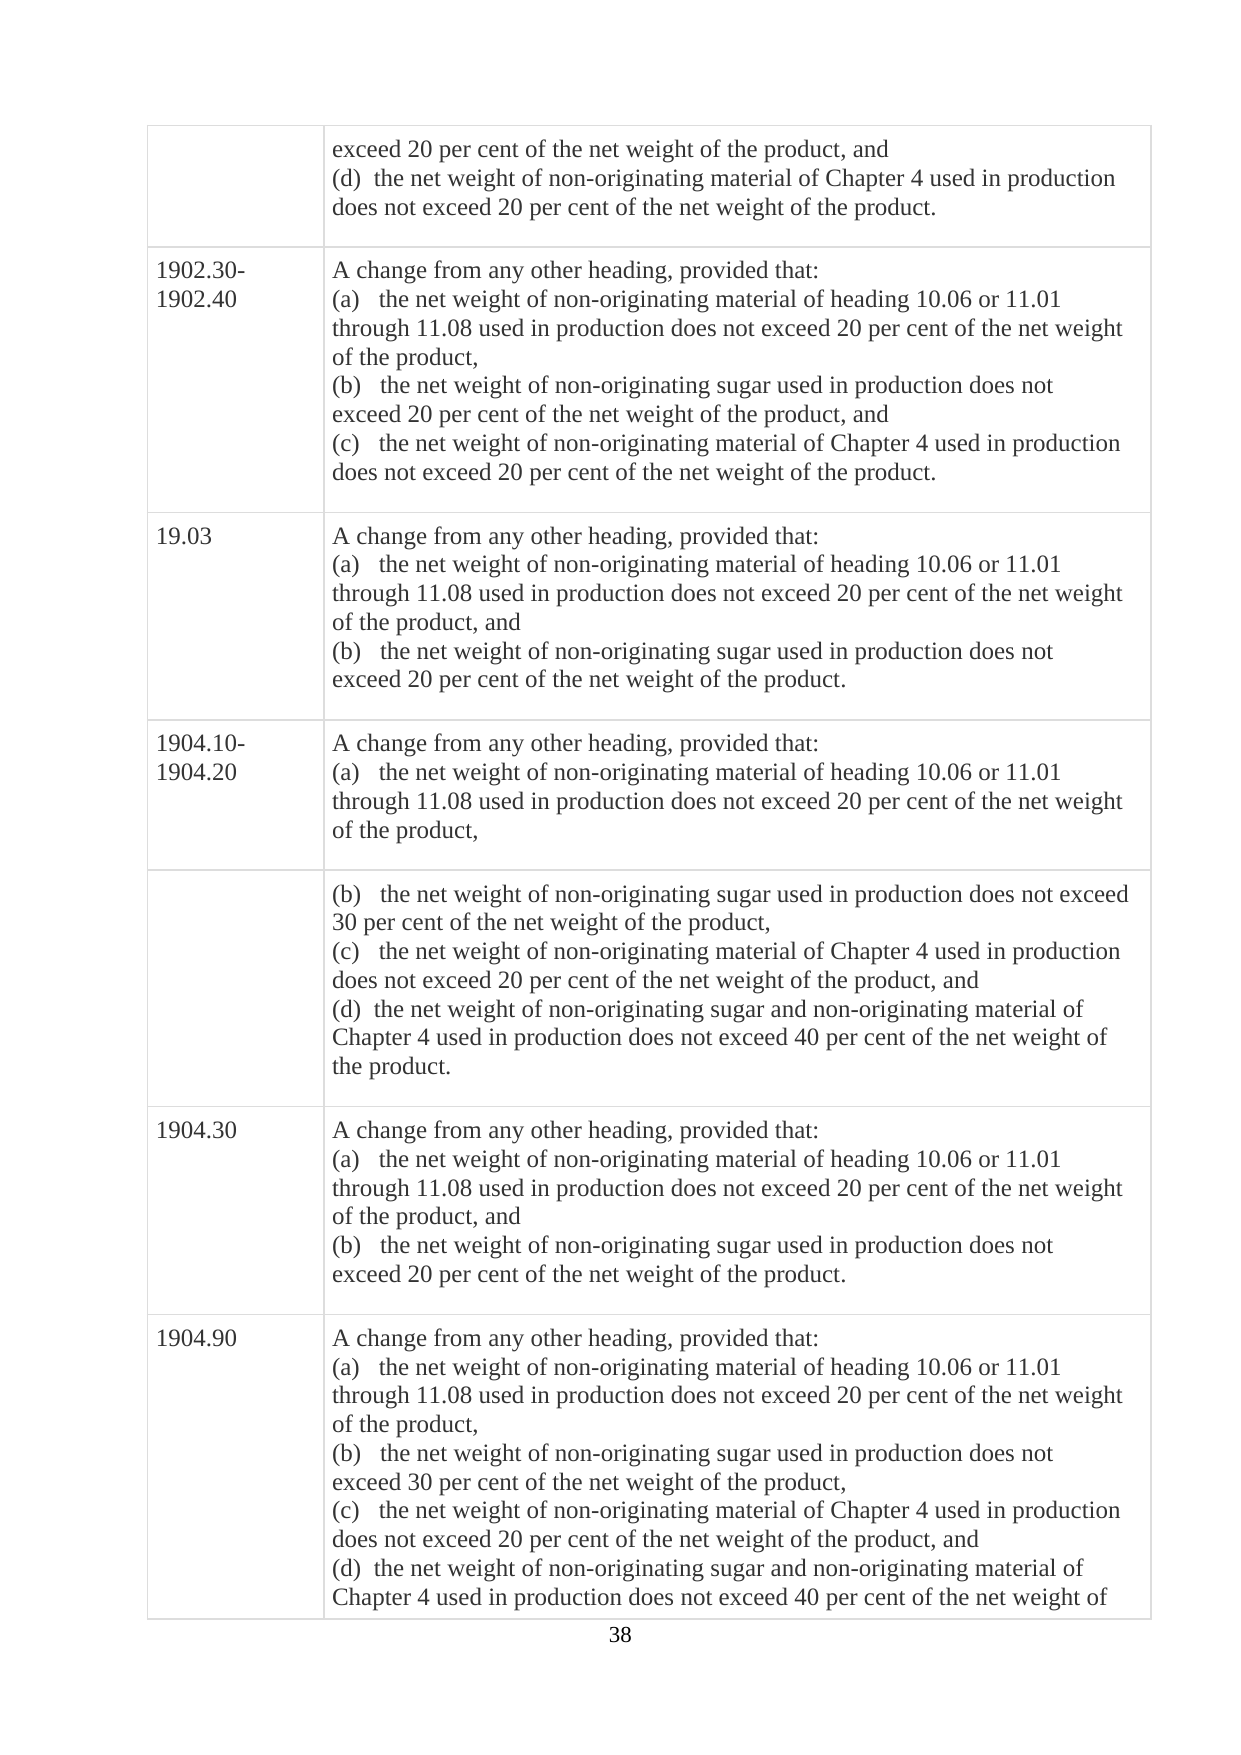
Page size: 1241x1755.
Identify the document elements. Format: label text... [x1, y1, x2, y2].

table_cell 19.03 [148, 513, 323, 719]
table_cell A change from any other heading, provided that: (a) the net weight of non-originating material of heading 10.06 or 11.01 through 11.08 used in production does not exceed 20 per cent of the net weight of the product, (b) the net weight of non-originating sugar used in production does not exceed 20 per cent of the net weight of the product, and (c) the net weight of non-originating material of Chapter 4 used in production does not exceed 20 per cent of the net weight of the product. [325, 248, 1150, 511]
table_cell A change from any other heading, provided that: (a) the net weight of non-originating material of heading 10.06 or 11.01 through 11.08 used in production does not exceed 20 per cent of the net weight of the product, and (b) the net weight of non-originating sugar used in production does not exceed 20 per cent of the net weight of the product. [325, 513, 1150, 719]
table_cell 1904.90 [148, 1315, 323, 1618]
table_cell 1902.30-1902.40 [148, 248, 323, 511]
table_cell [148, 871, 323, 1106]
table_cell A change from any other heading, provided that: (a) the net weight of non-originating material of heading 10.06 or 11.01 through 11.08 used in production does not exceed 20 per cent of the net weight of the product, (b) the net weight of non-originating sugar used in production does not exceed 30 per cent of the net weight of the product, (c) the net weight of non-originating material of Chapter 4 used in production does not exceed 20 per cent of the net weight of the product, and (d) the net weight of non-originating sugar and non-originating material of Chapter 4 used in production does not exceed 40 per cent of the net weight of [325, 1315, 1150, 1618]
table_cell A change from any other heading, provided that: (a) the net weight of non-originating material of heading 10.06 or 11.01 through 11.08 used in production does not exceed 20 per cent of the net weight of the product, and (b) the net weight of non-originating sugar used in production does not exceed 20 per cent of the net weight of the product. [325, 1107, 1150, 1313]
table_cell 1904.10-1904.20 [148, 721, 323, 869]
table_cell exceed 20 per cent of the net weight of the product, and (d) the net weight of non-originating material of Chapter 4 used in production does not exceed 20 per cent of the net weight of the product. [325, 126, 1150, 246]
table_cell [148, 126, 323, 246]
table_cell 1904.30 [148, 1107, 323, 1313]
table_cell (b) the net weight of non-originating sugar used in production does not exceed 30 per cent of the net weight of the product, (c) the net weight of non-originating material of Chapter 4 used in production does not exceed 20 per cent of the net weight of the product, and (d) the net weight of non-originating sugar and non-originating material of Chapter 4 used in production does not exceed 40 per cent of the net weight of the product. [325, 871, 1150, 1106]
table_cell A change from any other heading, provided that: (a) the net weight of non-originating material of heading 10.06 or 11.01 through 11.08 used in production does not exceed 20 per cent of the net weight of the product, [325, 721, 1150, 869]
